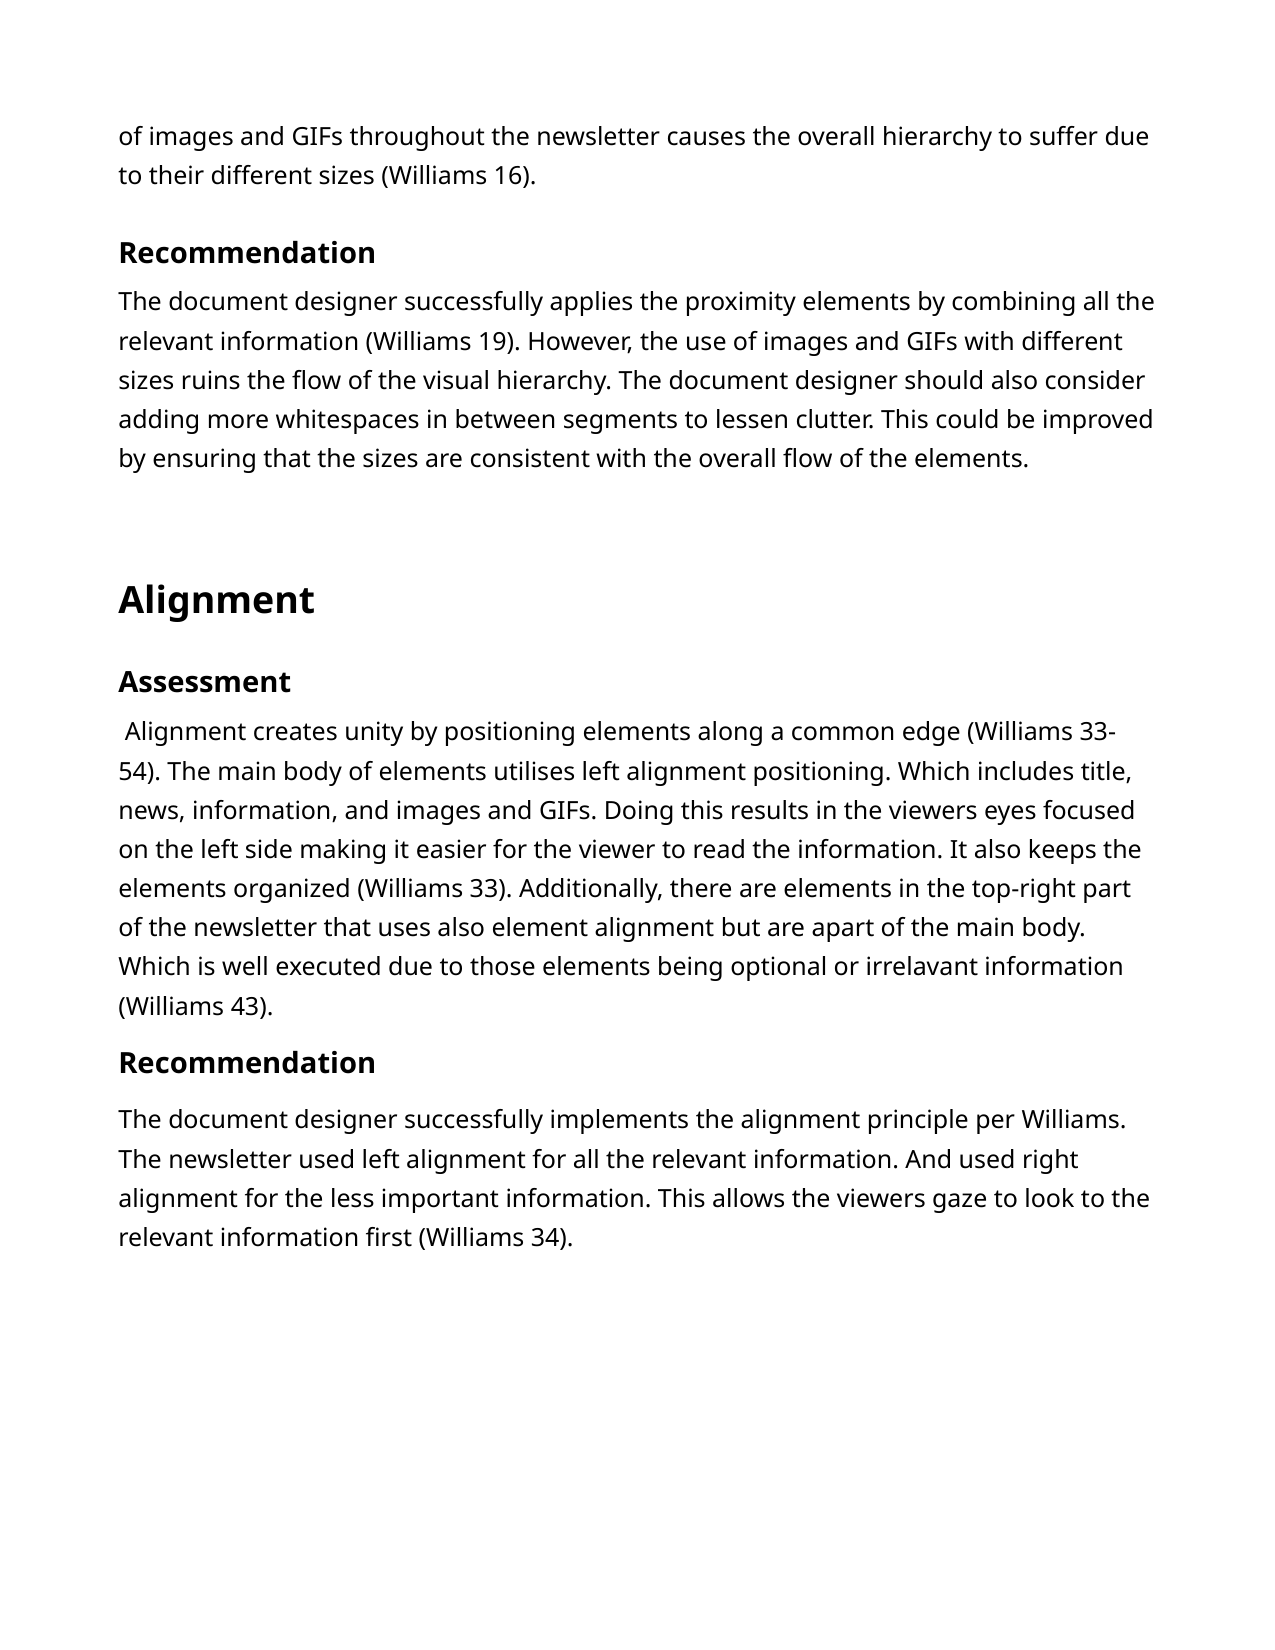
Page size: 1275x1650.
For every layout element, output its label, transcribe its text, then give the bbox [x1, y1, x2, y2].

text The document designer successfully applies the proximity elements by combining all the relevant information (Williams 19). However, the use of images and GIFs with different sizes ruins the flow of the visual hierarchy. The document designer should also consider adding more whitespaces in between segments to lessen clutter. This could be improved by ensuring that the sizes are consistent with the overall flow of the elements. [118, 284, 1157, 475]
subtitle Alignment [118, 573, 1157, 624]
text Recommendation [118, 1042, 1157, 1082]
text Alignment creates unity by positioning elements along a common edge (Williams 33-54). The main body of elements utilises left alignment positioning. Which includes title, news, information, and images and GIFs. Doing this results in the viewers eyes focused on the left side making it easier for the viewer to read the information. It also keeps the elements organized (Williams 33). Additionally, there are elements in the top-right part of the newsletter that uses also element alignment but are apart of the main body. Which is well executed due to those elements being optional or irrelavant information (Williams 43). [118, 714, 1157, 1022]
subtitle Assessment [118, 662, 1157, 701]
text of images and GIFs throughout the newsletter causes the overall hierarchy to suffer due to their different sizes (Williams 16). [118, 118, 1157, 191]
subtitle Recommendation [118, 232, 1157, 272]
text The document designer successfully implements the alignment principle per Williams. The newsletter used left alignment for all the relevant information. And used right alignment for the less important information. This allows the viewers gaze to look to the relevant information first (Williams 34). [118, 1102, 1157, 1254]
